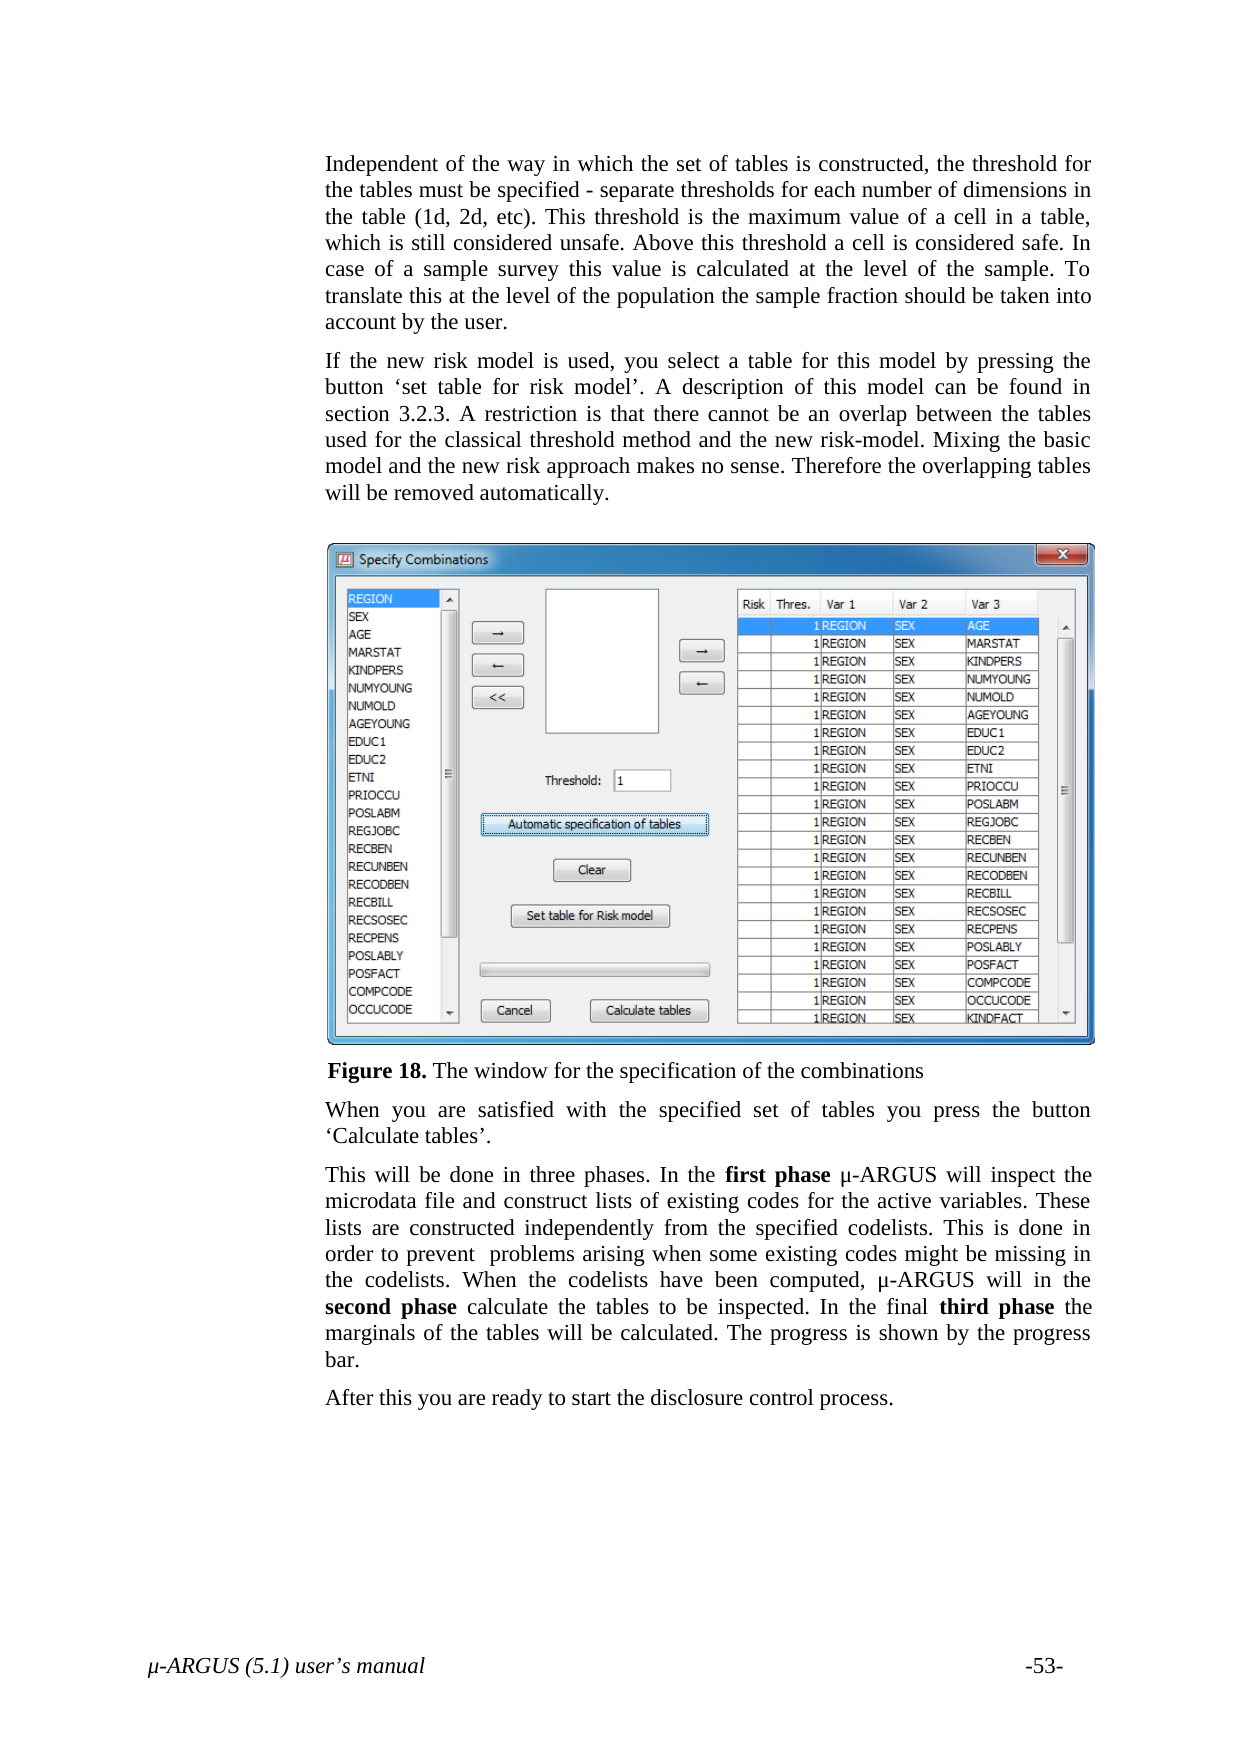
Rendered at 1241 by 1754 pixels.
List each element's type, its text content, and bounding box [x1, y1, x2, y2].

text Figure 18. The window for the specification of the combinations [325, 1057, 1092, 1083]
text If the new risk model is used, you select a table for this model by pressing the button ‘set table for risk model’. A description of this model can be found in section 3.2.3. A restriction is that there cannot be an overlap between the tables used for the classical threshold method and the new risk-model. Mixing the basic model and the new risk approach makes no sense. Therefore the overlapping tables will be removed automatically. [325, 347, 1092, 505]
text This will be done in three phases. In the first phase μ-ARGUS will inspect the microdata file and construct lists of existing codes for the active variables. These lists are constructed independently from the specified codelists. This is done in order to prevent problems arising when some existing codes might be missing in the codelists. When the codelists have been computed, μ-ARGUS will in the second phase calculate the tables to be inspected. In the final third phase the marginals of the tables will be calculated. The progress is shown by the progress bar. [325, 1161, 1092, 1372]
text When you are satisfied with the specified set of tables you press the button ‘Calculate tables’. [325, 1096, 1092, 1149]
text Independent of the way in which the set of tables is constructed, the threshold for the tables must be specified - separate thresholds for each number of dimensions in the table (1d, 2d, etc). This threshold is the maximum value of a cell in a table, which is still considered unsafe. Above this threshold a cell is considered safe. In case of a sample survey this value is calculated at the level of the sample. To translate this at the level of the population the sample fraction should be taken into account by the user. [325, 150, 1092, 334]
picture [327, 543, 1095, 1045]
text After this you are ready to start the disclosure control process. [325, 1384, 1092, 1411]
